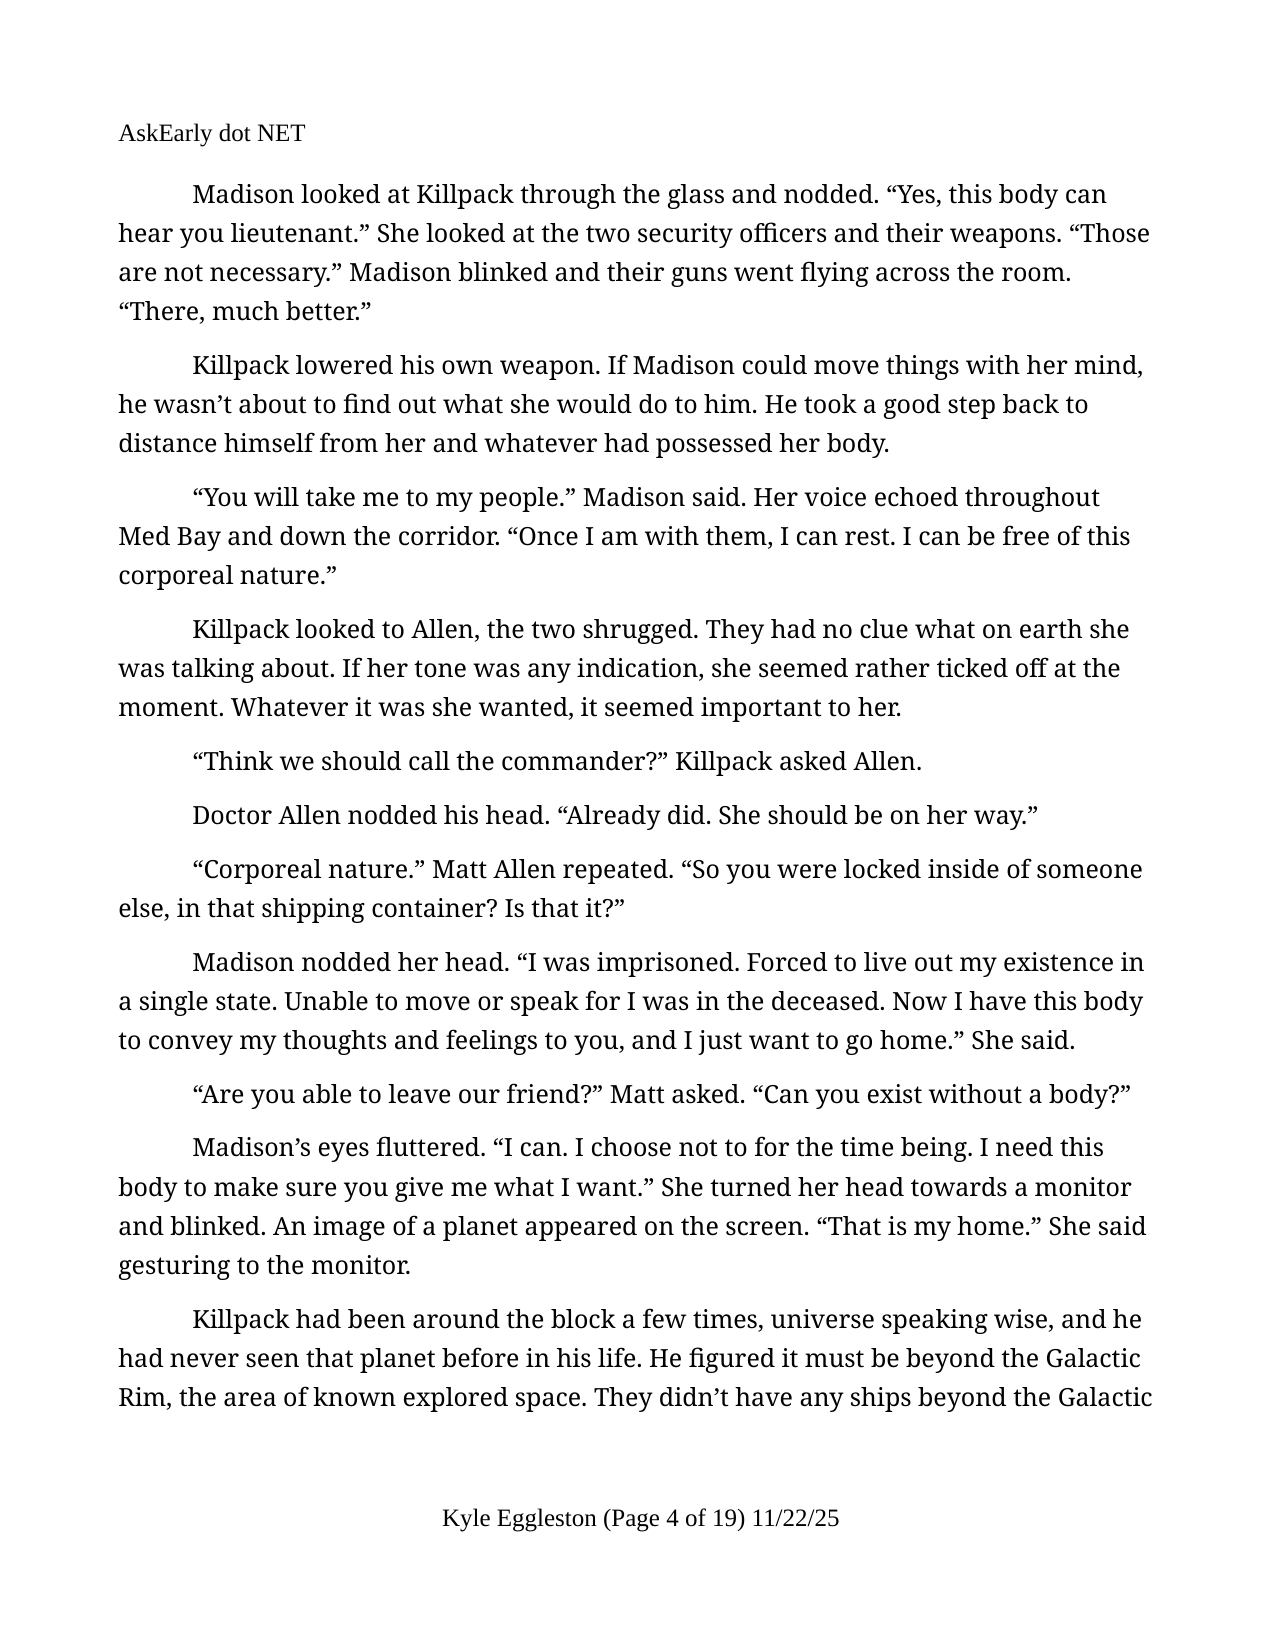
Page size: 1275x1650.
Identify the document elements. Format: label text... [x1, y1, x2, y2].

text Madison’s eyes fluttered. “I can. I choose not to for the time being. I need this body to make sure you give me what I want.” She turned her head towards a monitor and blinked. An image of a planet appeared on the screen. “That is my home.” She said gesturing to the monitor. [118, 1130, 1157, 1282]
text “You will take me to my people.” Madison said. Her voice echoed throughout Med Bay and down the corridor. “Once I am with them, I can rest. I can be free of this corporeal nature.” [118, 480, 1157, 592]
text “Are you able to leave our friend?” Matt asked. “Can you exist without a body?” [118, 1076, 1157, 1110]
text Doctor Allen nodded his head. “Already did. She should be on her way.” [118, 798, 1157, 832]
text Killpack lowered his own weapon. If Madison could move things with her mind, he wasn’t about to find out what she would do to him. He took a good step back to distance himself from her and whatever had possessed her body. [118, 348, 1157, 460]
text “Corporeal nature.” Matt Allen repeated. “So you were locked inside of someone else, in that shipping container? Is that it?” [118, 851, 1157, 924]
text “Think we should call the commander?” Killpack asked Allen. [118, 744, 1157, 778]
text Madison nodded her head. “I was imprisoned. Forced to live out my existence in a single state. Unable to move or speak for I was in the deceased. Now I have this body to convey my thoughts and feelings to you, and I just want to go home.” She said. [118, 944, 1157, 1057]
text Madison looked at Killpack through the glass and nodded. “Yes, this body can hear you lieutenant.” She looked at the two security officers and their weapons. “Those are not necessary.” Madison blinked and their guns went flying across the room. “There, much better.” [118, 176, 1157, 328]
text Killpack had been around the block a few times, universe speaking wise, and he had never seen that planet before in his life. He figured it must be beyond the Galactic Rim, the area of known explored space. They didn’t have any ships beyond the Galactic [118, 1301, 1157, 1414]
text Killpack looked to Allen, the two shrugged. They had no clue what on earth she was talking about. If her tone was any indication, she seemed rather ticked off at the moment. Whatever it was she wanted, it seemed important to her. [118, 612, 1157, 724]
